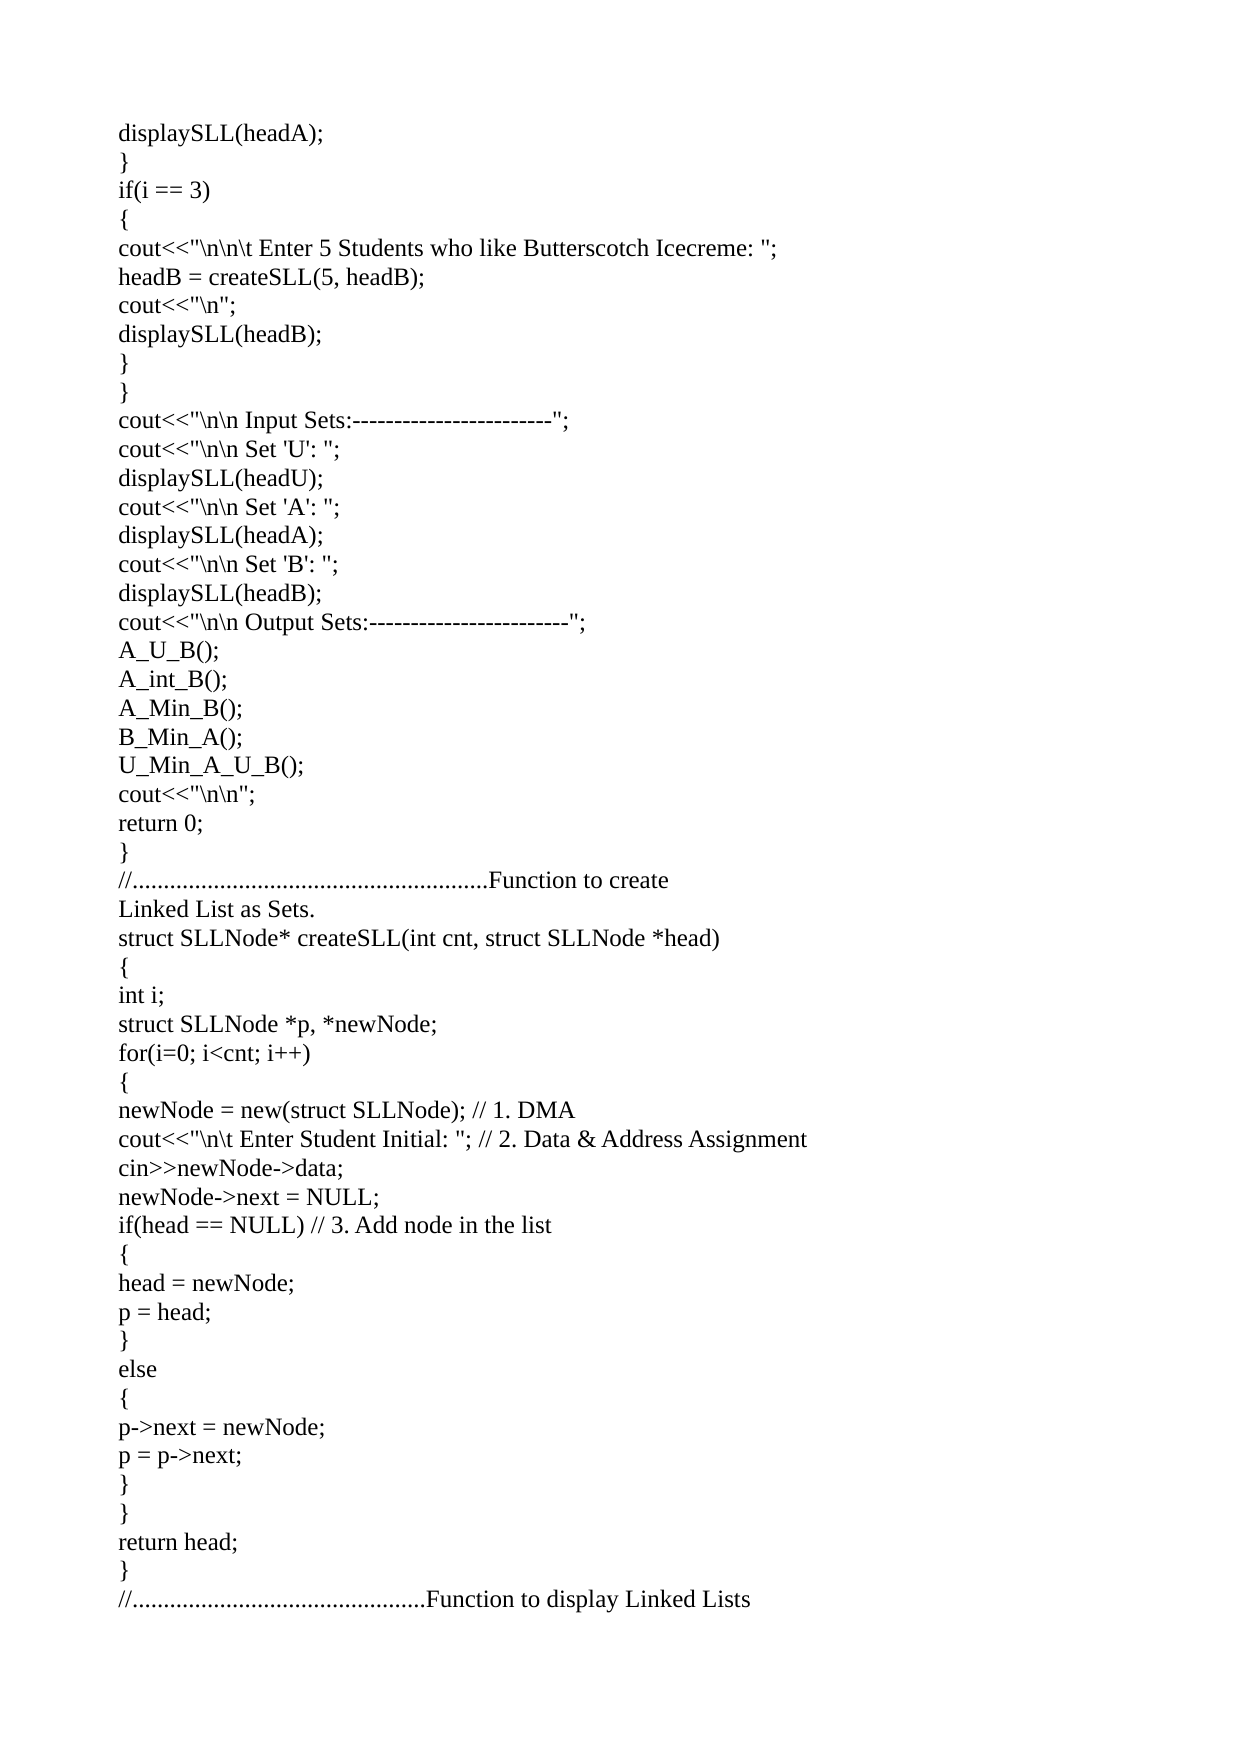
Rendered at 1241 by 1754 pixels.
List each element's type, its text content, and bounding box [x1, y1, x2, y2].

text A_Min_B(); [118, 693, 1122, 722]
text { [118, 1239, 1122, 1268]
text return 0; [118, 808, 1122, 837]
text } [118, 837, 1122, 866]
text struct SLLNode *p, *newNode; [118, 1009, 1122, 1038]
text displaySLL(headB); [118, 319, 1122, 348]
text A_U_B(); [118, 636, 1122, 664]
text cout<<"\n\n Output Sets:------------------------"; [118, 607, 1122, 636]
text displaySLL(headU); [118, 463, 1122, 492]
text int i; [118, 981, 1122, 1009]
text { [118, 204, 1122, 233]
text cin>>newNode->data; [118, 1153, 1122, 1182]
text displaySLL(headA); [118, 118, 1122, 147]
text } [118, 348, 1122, 377]
text cout<<"\n\n Set 'B': "; [118, 549, 1122, 578]
text A_int_B(); [118, 664, 1122, 693]
text p->next = newNode; [118, 1412, 1122, 1441]
text U_Min_A_U_B(); [118, 751, 1122, 779]
text B_Min_A(); [118, 722, 1122, 751]
text for(i=0; i<cnt; i++) [118, 1038, 1122, 1067]
text Linked List as Sets. [118, 894, 1122, 923]
text { [118, 952, 1122, 981]
text } [118, 1469, 1122, 1498]
text //.........................................................Function to create [118, 866, 1122, 894]
text cout<<"\n\t Enter Student Initial: "; // 2. Data & Address Assignment [118, 1124, 1122, 1153]
text p = p->next; [118, 1441, 1122, 1469]
text } [118, 1326, 1122, 1354]
text newNode->next = NULL; [118, 1182, 1122, 1211]
text } [118, 377, 1122, 406]
text { [118, 1067, 1122, 1096]
text cout<<"\n\n Input Sets:------------------------"; [118, 406, 1122, 434]
text { [118, 1383, 1122, 1412]
text newNode = new(struct SLLNode); // 1. DMA [118, 1096, 1122, 1124]
text struct SLLNode* createSLL(int cnt, struct SLLNode *head) [118, 923, 1122, 952]
text return head; [118, 1527, 1122, 1556]
text if(head == NULL) // 3. Add node in the list [118, 1211, 1122, 1239]
text cout<<"\n\n"; [118, 779, 1122, 808]
text p = head; [118, 1297, 1122, 1326]
text } [118, 147, 1122, 176]
text //...............................................Function to display Linked Lists [118, 1584, 1122, 1613]
text displaySLL(headB); [118, 578, 1122, 607]
text else [118, 1354, 1122, 1383]
text } [118, 1556, 1122, 1584]
text cout<<"\n"; [118, 291, 1122, 319]
text if(i == 3) [118, 176, 1122, 204]
text head = newNode; [118, 1268, 1122, 1297]
text headB = createSLL(5, headB); [118, 262, 1122, 291]
text cout<<"\n\n Set 'A': "; [118, 492, 1122, 521]
text cout<<"\n\n Set 'U': "; [118, 434, 1122, 463]
text cout<<"\n\n\t Enter 5 Students who like Butterscotch Icecreme: "; [118, 233, 1122, 262]
text } [118, 1498, 1122, 1527]
text displaySLL(headA); [118, 521, 1122, 549]
